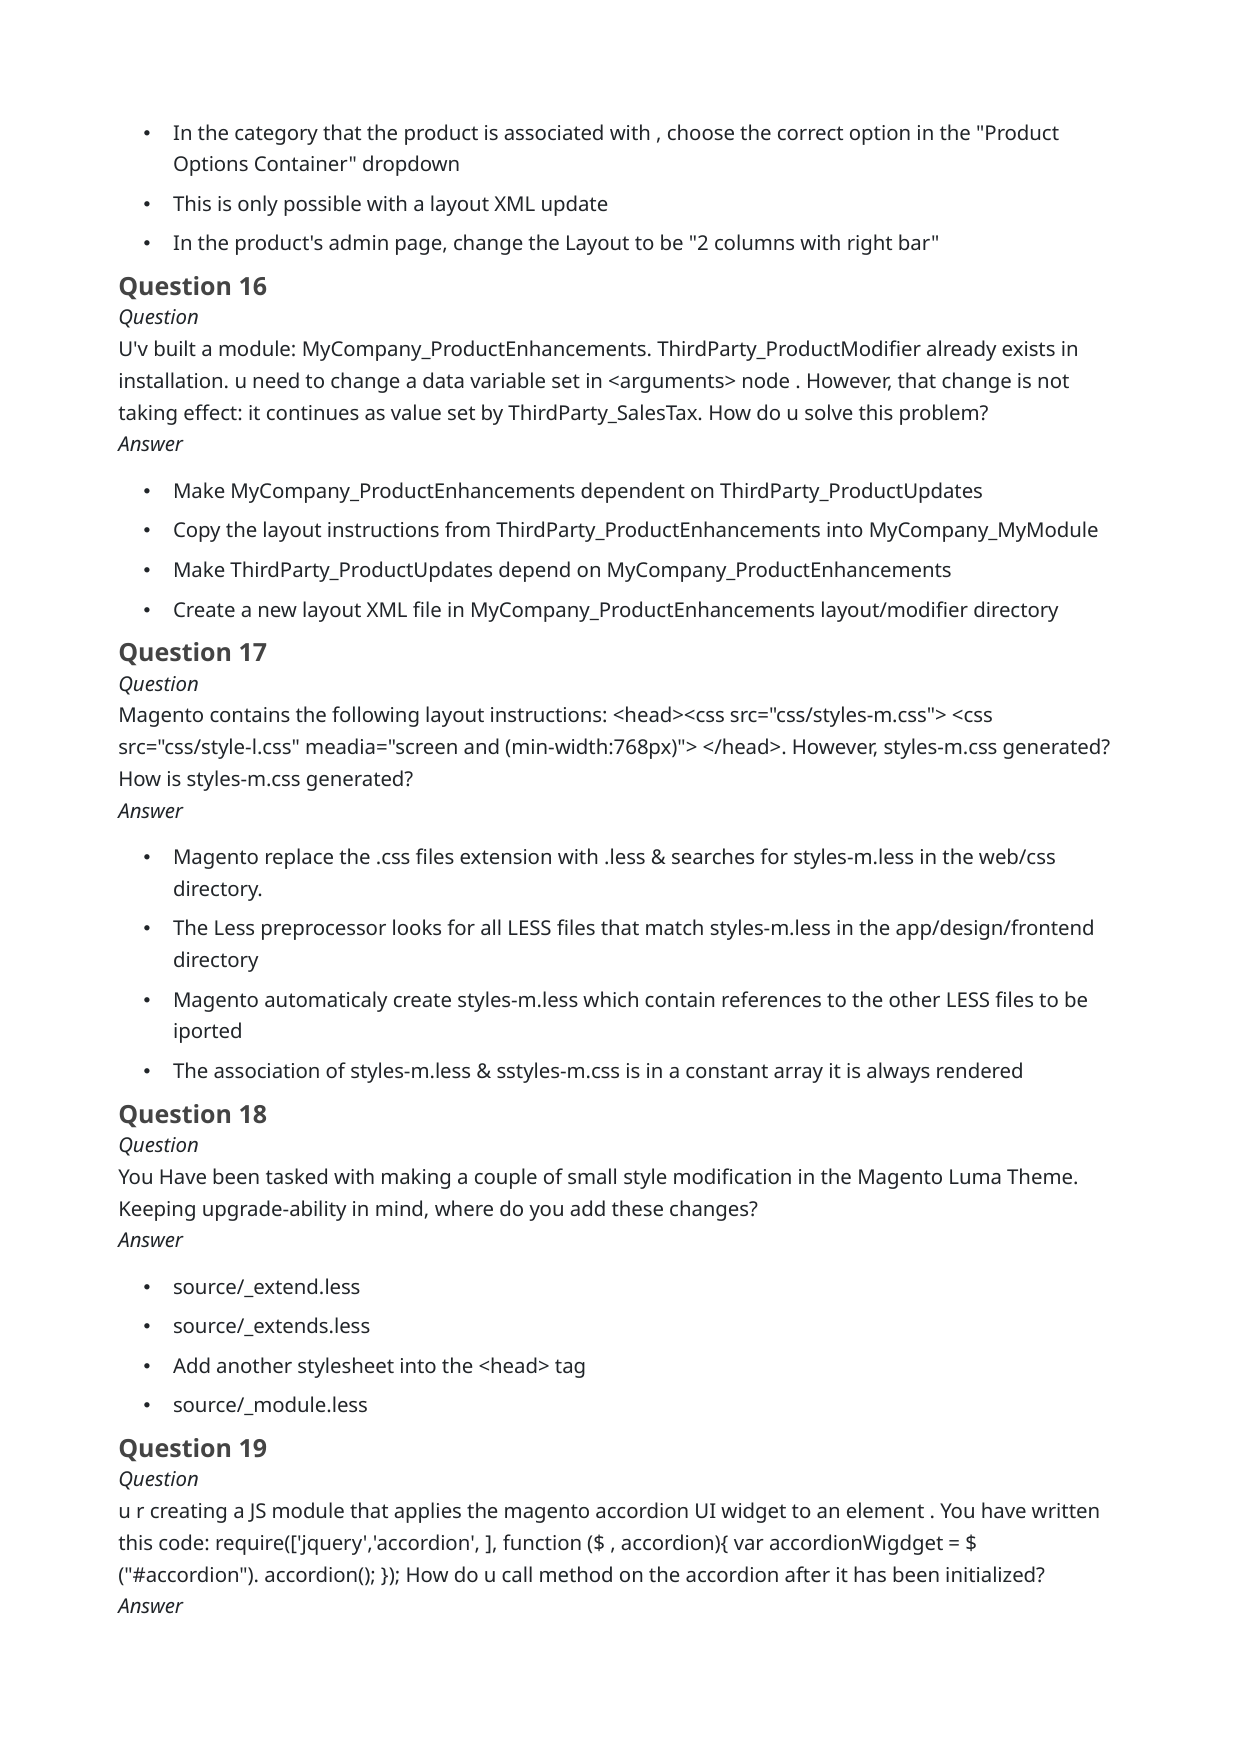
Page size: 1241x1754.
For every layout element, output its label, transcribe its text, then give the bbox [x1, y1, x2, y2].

text Answer [118, 1226, 1122, 1254]
text Answer [118, 796, 1122, 824]
text U'v built a module: MyCompany_ProductEnhancements. ThirdParty_ProductModifier already exists in installation. u need to change a data variable set in <arguments> node . However, that change is not taking effect: it continues as value set by ThirdParty_SalesTax. How do u solve this problem? [118, 335, 1122, 426]
text u r creating a JS module that applies the magento accordion UI widget to an element . You have written this code: require(['jquery','accordion', ], function ($ , accordion){ var accordionWigdget = $ ("#accordion"). accordion(); }); How do u call method on the accordion after it has been initialized? [118, 1497, 1122, 1588]
text Question [118, 1465, 1122, 1493]
list Make MyCompany_ProductEnhancements dependent on ThirdParty_ProductUpdates [143, 476, 1122, 504]
text Answer [118, 430, 1122, 458]
text You Have been tasked with making a couple of small style modification in the Magento Luma Theme. Keeping upgrade-ability in mind, where do you add these changes? [118, 1162, 1122, 1222]
list In the product's admin page, change the Layout to be "2 columns with right bar" [143, 229, 1122, 257]
list Create a new layout XML file in MyCompany_ProductEnhancements layout/modifier directory [143, 595, 1122, 623]
subtitle Question 18 [118, 1096, 1122, 1131]
list Add another stylesheet into the <head> tag [143, 1351, 1122, 1379]
list The association of styles-m.less & sstyles-m.css is in a constant array it is always rendered [143, 1057, 1122, 1084]
list In the category that the product is associated with , choose the correct option in the "Product Options Container" dropdown [143, 118, 1122, 178]
list source/_module.less [143, 1391, 1122, 1419]
subtitle Question 16 [118, 269, 1122, 303]
list The Less preprocessor looks for all LESS files that match styles-m.less in the app/design/frontend directory [143, 914, 1122, 973]
subtitle Question 19 [118, 1431, 1122, 1465]
list source/_extend.less [143, 1272, 1122, 1300]
list This is only possible with a layout XML update [143, 189, 1122, 217]
list Copy the layout instructions from ThirdParty_ProductEnhancements into MyCompany_MyModule [143, 516, 1122, 544]
subtitle Question 17 [118, 635, 1122, 669]
text Answer [118, 1592, 1122, 1620]
text Question [118, 669, 1122, 697]
text Question [118, 1131, 1122, 1158]
list Magento replace the .css files extension with .less & searches for styles-m.less in the web/css directory. [143, 843, 1122, 902]
list source/_extends.less [143, 1312, 1122, 1339]
list Magento automaticaly create styles-m.less which contain references to the other LESS files to be iported [143, 985, 1122, 1045]
text Question [118, 303, 1122, 331]
list Make ThirdParty_ProductUpdates depend on MyCompany_ProductEnhancements [143, 556, 1122, 583]
text Magento contains the following layout instructions: <head><css src="css/styles-m.css"> <css src="css/style-l.css" meadia="screen and (min-width:768px)"> </head>. However, styles-m.css generated? How is styles-m.css generated? [118, 701, 1122, 792]
